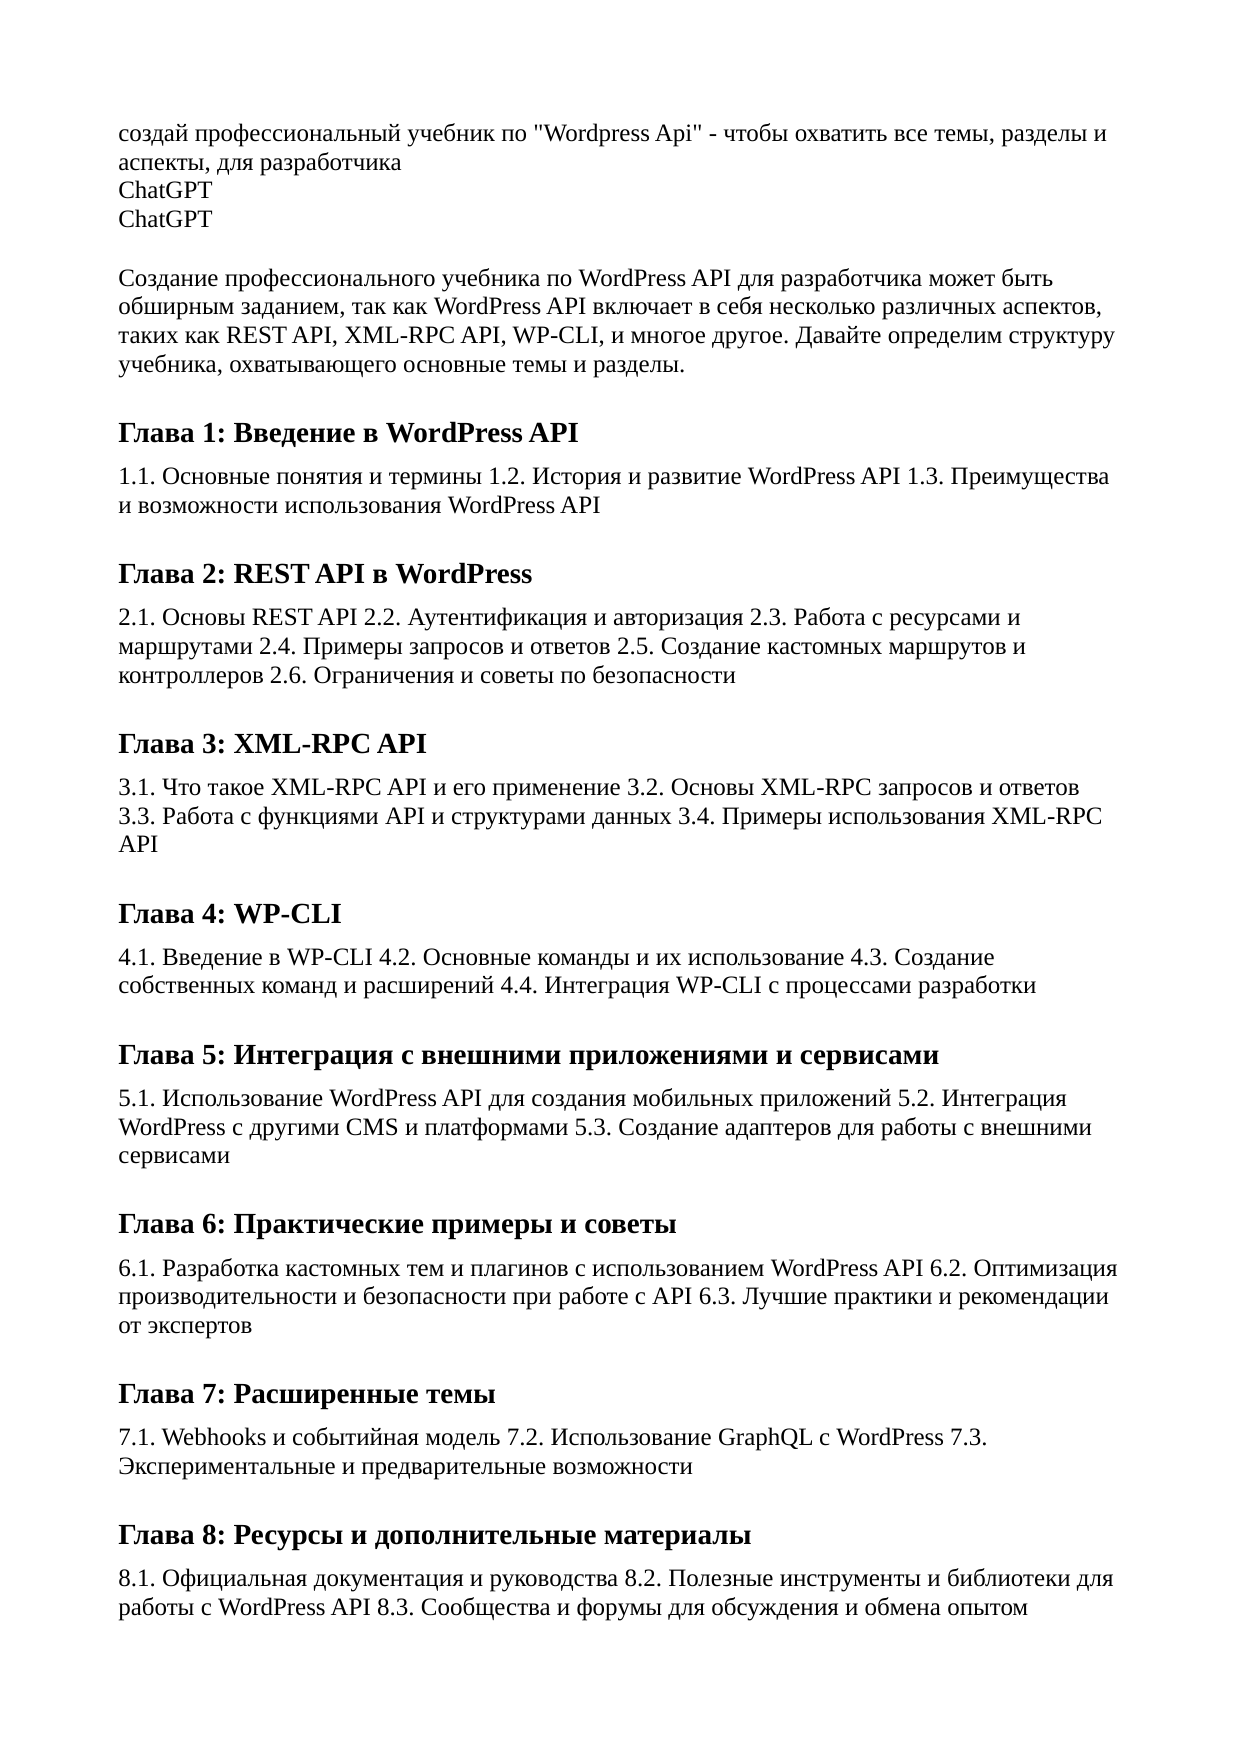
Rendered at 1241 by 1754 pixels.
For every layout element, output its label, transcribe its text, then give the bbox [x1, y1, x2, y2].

text ChatGPT [118, 176, 1122, 204]
text 6.1. Разработка кастомных тем и плагинов с использованием WordPress API 6.2. Оптимизация производительности и безопасности при работе с API 6.3. Лучшие практики и рекомендации от экспертов [118, 1253, 1122, 1339]
text 2.1. Основы REST API 2.2. Аутентификация и авторизация 2.3. Работа с ресурсами и маршрутами 2.4. Примеры запросов и ответов 2.5. Создание кастомных маршрутов и контроллеров 2.6. Ограничения и советы по безопасности [118, 602, 1122, 688]
text создай профессиональный учебник по "Wordpress Api" - чтобы охватить все темы, разделы и аспекты, для разработчика [118, 118, 1122, 176]
subtitle Глава 4: WP-CLI [118, 896, 1122, 929]
subtitle Глава 7: Расширенные темы [118, 1376, 1122, 1410]
text 4.1. Введение в WP-CLI 4.2. Основные команды и их использование 4.3. Создание собственных команд и расширений 4.4. Интеграция WP-CLI с процессами разработки [118, 942, 1122, 999]
text Создание профессионального учебника по WordPress API для разработчика может быть обширным заданием, так как WordPress API включает в себя несколько различных аспектов, таких как REST API, XML-RPC API, WP-CLI, и многое другое. Давайте определим структуру учебника, охватывающего основные темы и разделы. [118, 263, 1122, 378]
subtitle Глава 6: Практические примеры и советы [118, 1207, 1122, 1240]
subtitle Глава 3: XML-RPC API [118, 726, 1122, 759]
subtitle Глава 1: Введение в WordPress API [118, 415, 1122, 449]
subtitle Глава 8: Ресурсы и дополнительные материалы [118, 1517, 1122, 1551]
subtitle Глава 2: REST API в WordPress [118, 556, 1122, 590]
text 1.1. Основные понятия и термины 1.2. История и развитие WordPress API 1.3. Преимущества и возможности использования WordPress API [118, 461, 1122, 519]
text 7.1. Webhooks и событийная модель 7.2. Использование GraphQL с WordPress 7.3. Экспериментальные и предварительные возможности [118, 1422, 1122, 1480]
text 5.1. Использование WordPress API для создания мобильных приложений 5.2. Интеграция WordPress с другими CMS и платформами 5.3. Создание адаптеров для работы с внешними сервисами [118, 1083, 1122, 1169]
subtitle Глава 5: Интеграция с внешними приложениями и сервисами [118, 1037, 1122, 1070]
text 8.1. Официальная документация и руководства 8.2. Полезные инструменты и библиотеки для работы с WordPress API 8.3. Сообщества и форумы для обсуждения и обмена опытом [118, 1563, 1122, 1621]
text 3.1. Что такое XML-RPC API и его применение 3.2. Основы XML-RPC запросов и ответов 3.3. Работа с функциями API и структурами данных 3.4. Примеры использования XML-RPC API [118, 772, 1122, 858]
text ChatGPT [118, 204, 1122, 233]
